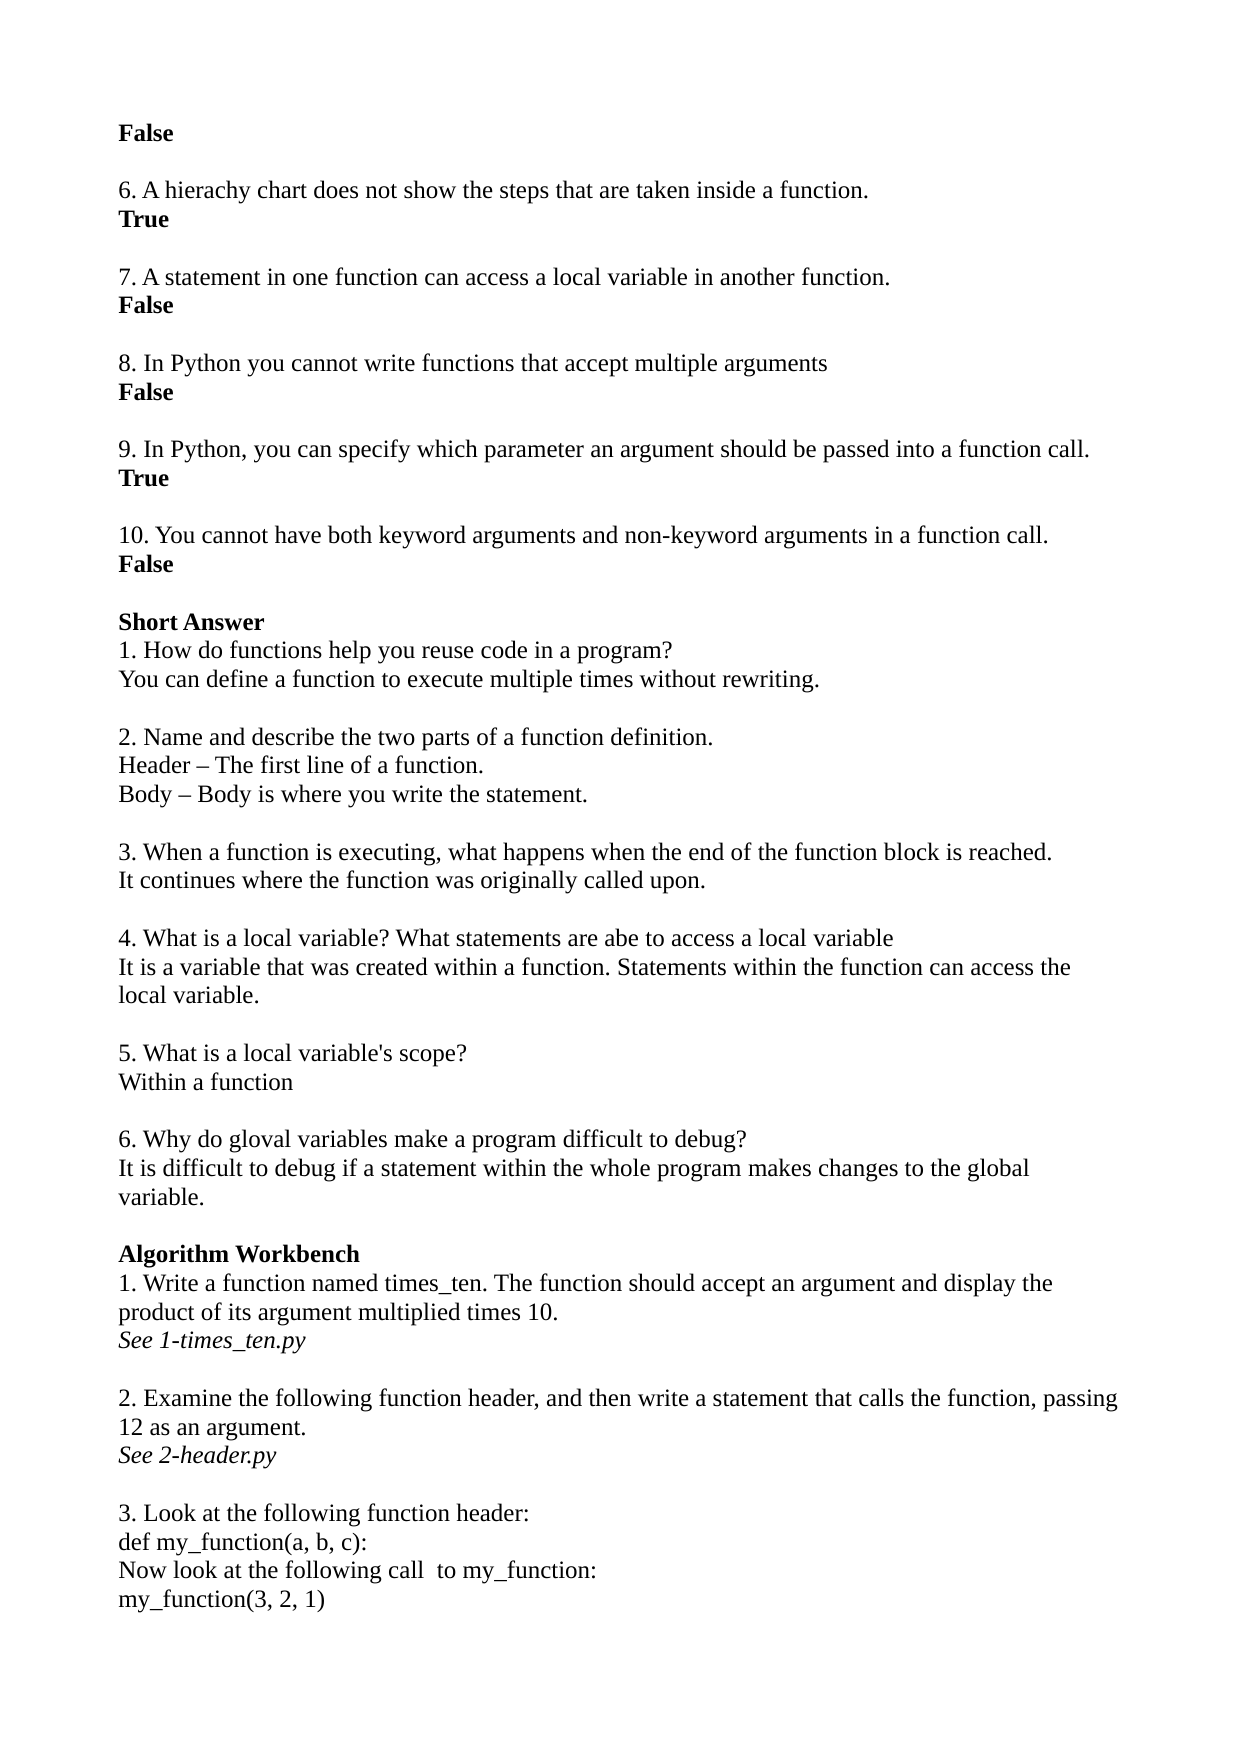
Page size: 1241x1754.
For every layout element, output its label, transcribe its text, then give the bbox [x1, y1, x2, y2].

text Algorithm Workbench [118, 1239, 1122, 1268]
text 8. In Python you cannot write functions that accept multiple arguments [118, 348, 1122, 377]
text See 1-times_ten.py [118, 1326, 1122, 1354]
text False [118, 118, 1122, 147]
text 1. How do functions help you reuse code in a program? [118, 636, 1122, 664]
text 10. You cannot have both keyword arguments and non-keyword arguments in a function call. [118, 521, 1122, 549]
text 6. Why do gloval variables make a program difficult to debug? [118, 1124, 1122, 1153]
text It is a variable that was created within a function. Statements within the function can access the local variable. [118, 952, 1122, 1009]
text def my_function(a, b, c): [118, 1527, 1122, 1556]
text 9. In Python, you can specify which parameter an argument should be passed into a function call. [118, 434, 1122, 463]
text True [118, 463, 1122, 492]
text Header – The first line of a function. [118, 751, 1122, 779]
text Body – Body is where you write the statement. [118, 779, 1122, 808]
text See 2-header.py [118, 1441, 1122, 1469]
text 7. A statement in one function can access a local variable in another function. [118, 262, 1122, 291]
text 4. What is a local variable? What statements are abe to access a local variable [118, 923, 1122, 952]
text It continues where the function was originally called upon. [118, 866, 1122, 894]
text False [118, 377, 1122, 406]
text my_function(3, 2, 1) [118, 1584, 1122, 1613]
text You can define a function to execute multiple times without rewriting. [118, 664, 1122, 693]
text Now look at the following call to my_function: [118, 1556, 1122, 1584]
text 2. Name and describe the two parts of a function definition. [118, 722, 1122, 751]
text Within a function [118, 1067, 1122, 1096]
text False [118, 291, 1122, 319]
text True [118, 204, 1122, 233]
text 3. When a function is executing, what happens when the end of the function block is reached. [118, 837, 1122, 866]
text 5. What is a local variable's scope? [118, 1038, 1122, 1067]
text False [118, 549, 1122, 578]
text It is difficult to debug if a statement within the whole program makes changes to the global variable. [118, 1153, 1122, 1211]
text 3. Look at the following function header: [118, 1498, 1122, 1527]
text 2. Examine the following function header, and then write a statement that calls the function, passing 12 as an argument. [118, 1383, 1122, 1441]
text Short Answer [118, 607, 1122, 636]
text 6. A hierachy chart does not show the steps that are taken inside a function. [118, 176, 1122, 204]
text 1. Write a function named times_ten. The function should accept an argument and display the product of its argument multiplied times 10. [118, 1268, 1122, 1326]
